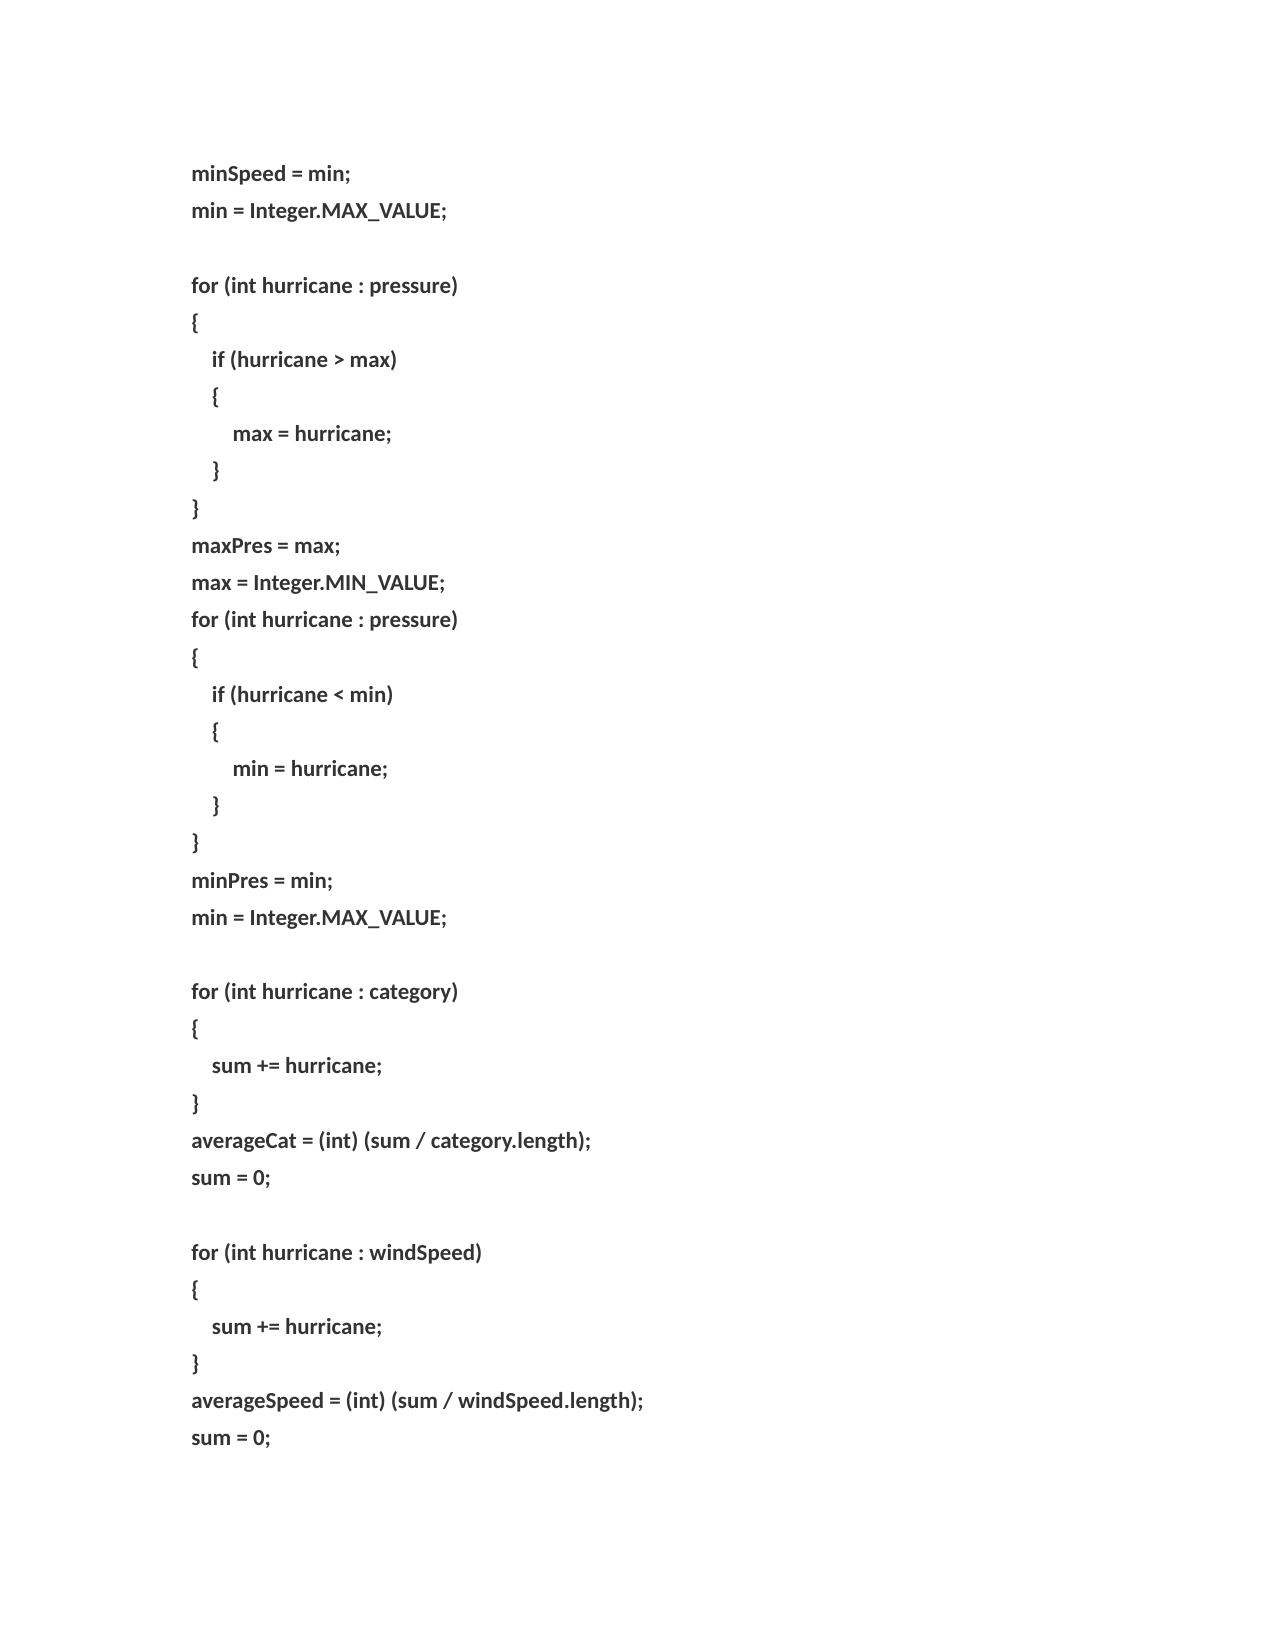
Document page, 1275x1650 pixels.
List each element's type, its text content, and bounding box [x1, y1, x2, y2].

text for (int hurricane : pressure) [150, 262, 1125, 299]
text for (int hurricane : windSpeed) [150, 1228, 1125, 1266]
text { [150, 708, 1125, 745]
text { [150, 1005, 1125, 1042]
text sum += hurricane; [150, 1303, 1125, 1340]
text max = Integer.MIN_VALUE; [150, 559, 1125, 596]
text } [150, 782, 1125, 819]
text min = Integer.MAX_VALUE; [150, 894, 1125, 931]
text averageSpeed = (int) (sum / windSpeed.length); [150, 1377, 1125, 1414]
text { [150, 299, 1125, 336]
text sum = 0; [150, 1414, 1125, 1452]
text } [150, 447, 1125, 485]
text maxPres = max; [150, 522, 1125, 559]
text for (int hurricane : pressure) [150, 596, 1125, 633]
text } [150, 819, 1125, 857]
text if (hurricane > max) [150, 336, 1125, 373]
text max = hurricane; [150, 410, 1125, 447]
text { [150, 1266, 1125, 1303]
text minSpeed = min; [150, 150, 1125, 187]
text } [150, 485, 1125, 522]
text min = hurricane; [150, 745, 1125, 782]
text { [150, 373, 1125, 410]
text } [150, 1080, 1125, 1117]
text if (hurricane < min) [150, 671, 1125, 708]
text } [150, 1340, 1125, 1377]
text sum = 0; [150, 1154, 1125, 1191]
text sum += hurricane; [150, 1042, 1125, 1080]
text minPres = min; [150, 857, 1125, 894]
text { [150, 633, 1125, 671]
text min = Integer.MAX_VALUE; [150, 187, 1125, 224]
text for (int hurricane : category) [150, 968, 1125, 1005]
text averageCat = (int) (sum / category.length); [150, 1117, 1125, 1154]
